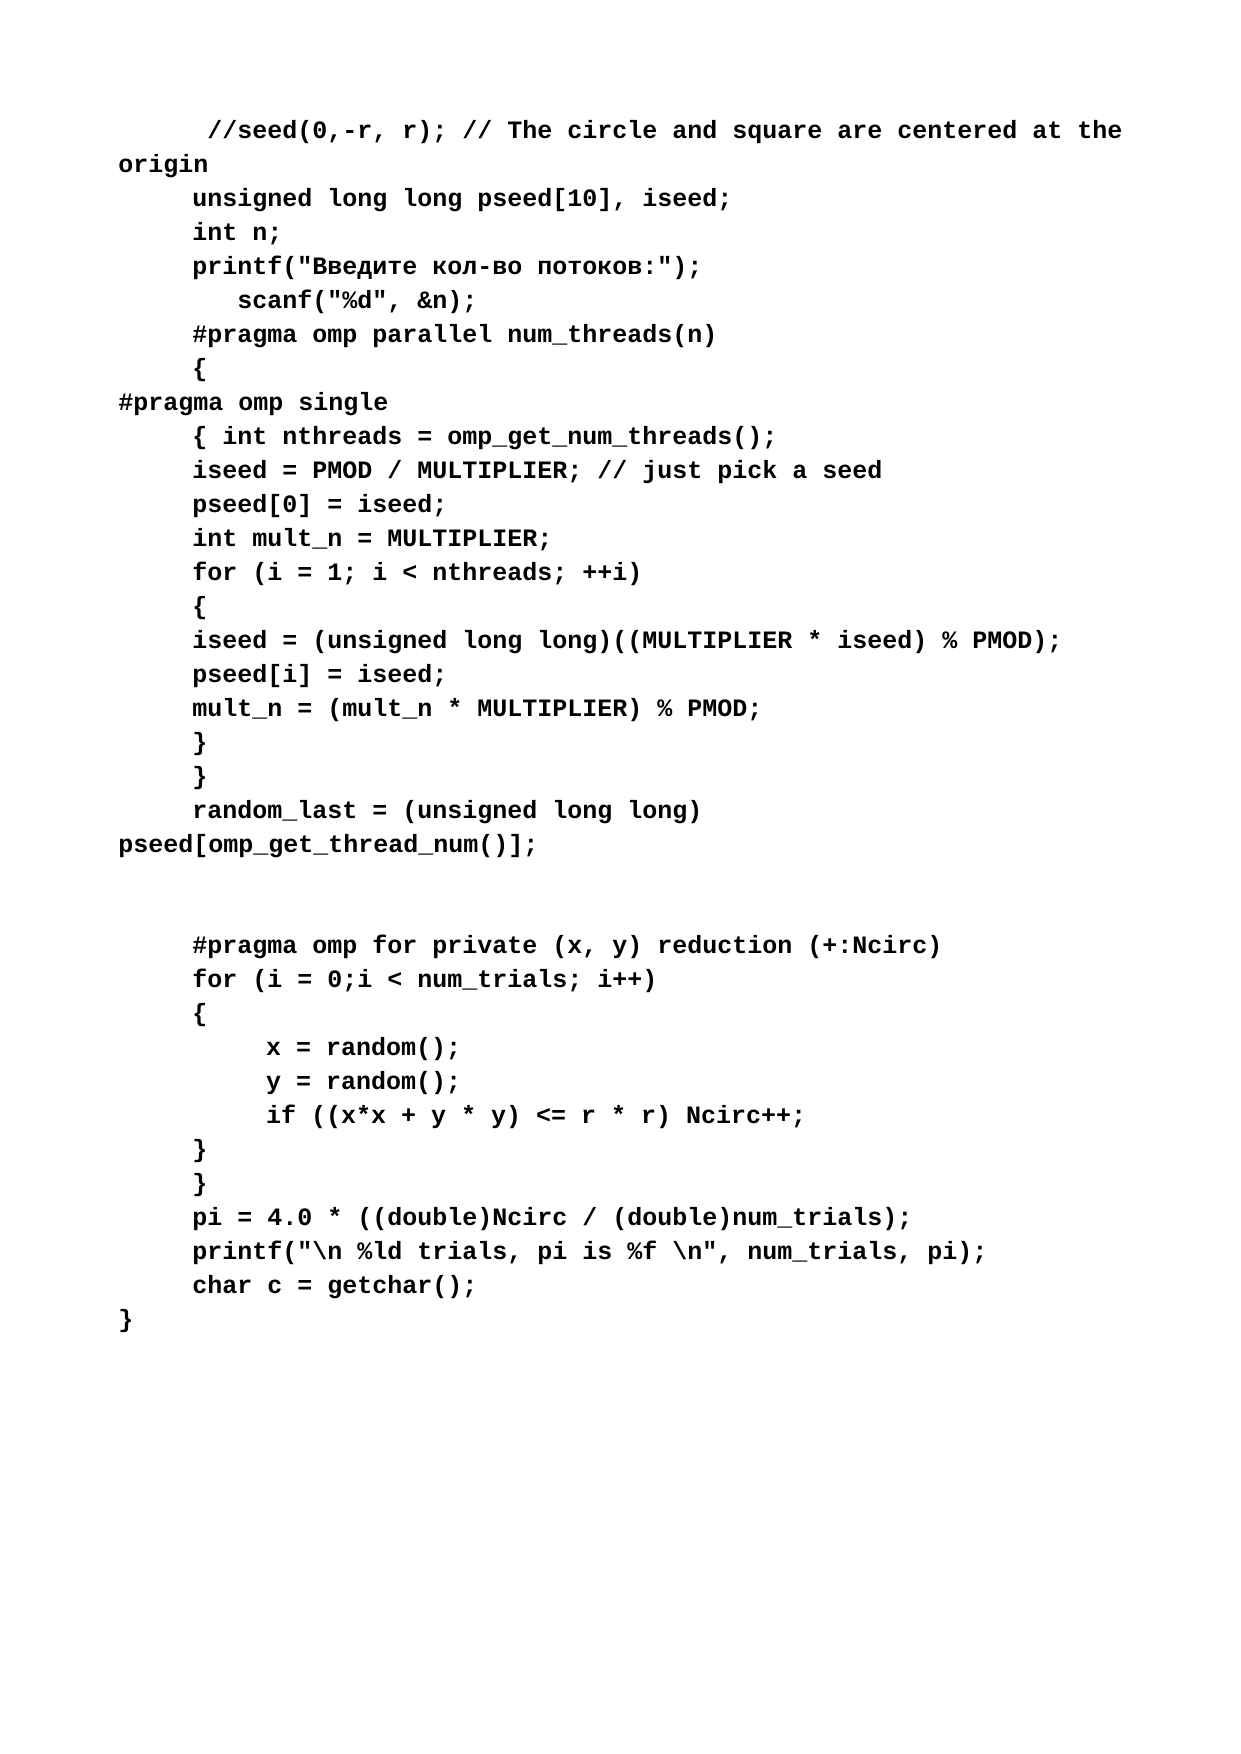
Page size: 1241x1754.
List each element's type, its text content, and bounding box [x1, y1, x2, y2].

text iseed = PMOD / MULTIPLIER; // just pick a seed [118, 458, 1122, 486]
text random_last = (unsigned long long) pseed[omp_get_thread_num()]; [118, 797, 1122, 859]
text int mult_n = MULTIPLIER; [118, 526, 1122, 554]
text #pragma omp for private (x, y) reduction (+:Ncirc) [118, 933, 1122, 961]
text } [118, 729, 1122, 758]
text } [118, 1307, 1122, 1335]
text #pragma omp parallel num_threads(n) [118, 322, 1122, 350]
text pi = 4.0 * ((double)Ncirc / (double)num_trials); [118, 1205, 1122, 1233]
text { [118, 1001, 1122, 1029]
text unsigned long long pseed[10], iseed; [118, 186, 1122, 214]
text int n; [118, 220, 1122, 248]
text mult_n = (mult_n * MULTIPLIER) % PMOD; [118, 695, 1122, 724]
text printf("Введите кол-во потоков:"); [118, 254, 1122, 282]
text char c = getchar(); [118, 1273, 1122, 1301]
text for (i = 1; i < nthreads; ++i) [118, 559, 1122, 588]
text #pragma omp single [118, 390, 1122, 418]
text { int nthreads = omp_get_num_threads(); [118, 424, 1122, 452]
text } [118, 1171, 1122, 1199]
text { [118, 593, 1122, 622]
text } [118, 1137, 1122, 1165]
text pseed[0] = iseed; [118, 492, 1122, 520]
text iseed = (unsigned long long)((MULTIPLIER * iseed) % PMOD); [118, 627, 1122, 656]
text { [118, 356, 1122, 384]
text //seed(0,-r, r); // The circle and square are centered at the origin [118, 118, 1122, 180]
text x = random(); [118, 1035, 1122, 1063]
text pseed[i] = iseed; [118, 661, 1122, 690]
text if ((x*x + y * y) <= r * r) Ncirc++; [118, 1103, 1122, 1131]
text printf("\n %ld trials, pi is %f \n", num_trials, pi); [118, 1239, 1122, 1267]
text scanf("%d", &n); [118, 288, 1122, 316]
text for (i = 0;i < num_trials; i++) [118, 967, 1122, 995]
text y = random(); [118, 1069, 1122, 1097]
text } [118, 763, 1122, 792]
